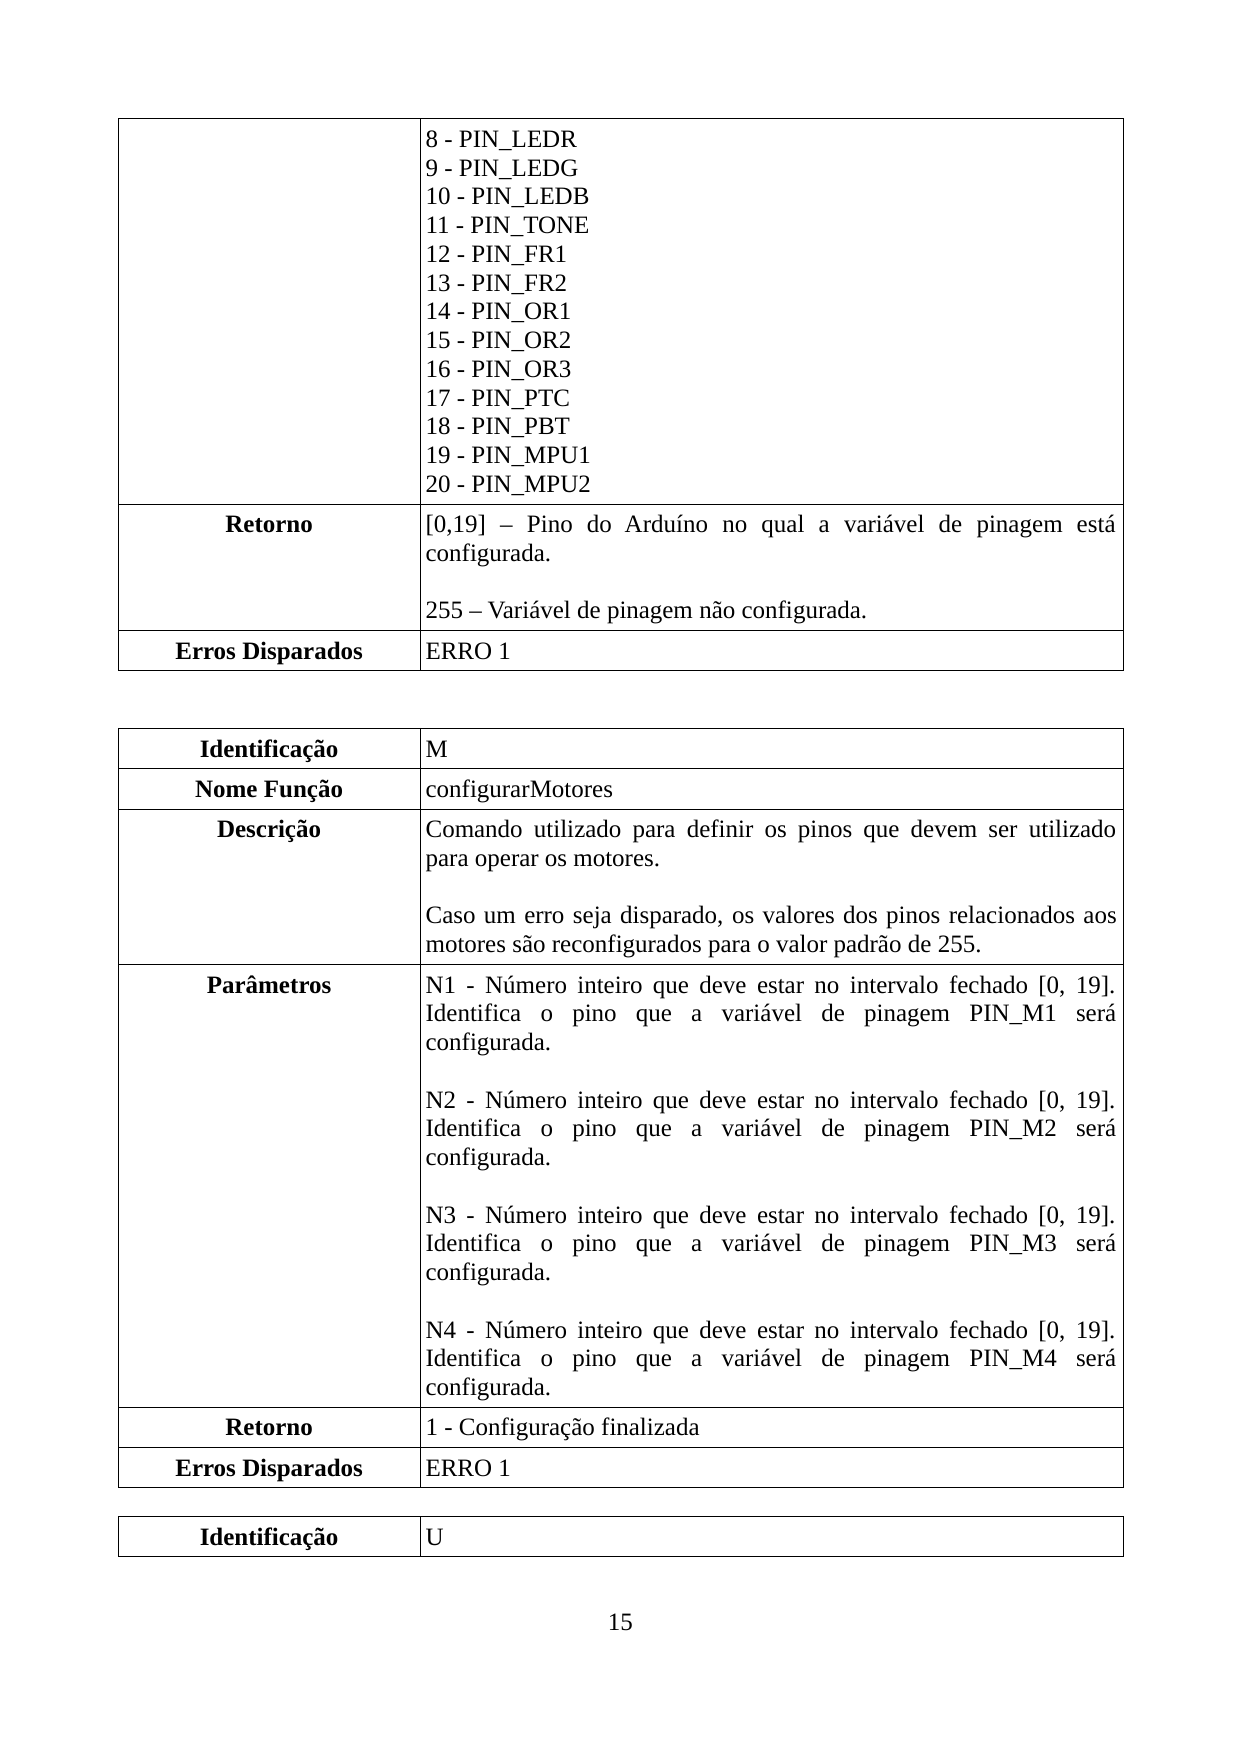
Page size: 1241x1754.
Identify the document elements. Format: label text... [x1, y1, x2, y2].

table_cell 1 - Configuração finalizada [421, 1408, 1123, 1447]
table_cell 8 - PIN_LEDR 9 - PIN_LEDG 10 - PIN_LEDB 11 - PIN_TONE 12 - PIN_FR1 13 - PIN_FR2 14 - PIN_OR1 15 - PIN_OR2 16 - PIN_OR3 17 - PIN_PTC 18 - PIN_PBT 19 - PIN_MPU1 20 - PIN_MPU2 [421, 119, 1123, 503]
table_cell ERRO 1 [421, 631, 1123, 670]
table_header Identificação [119, 729, 420, 768]
table_cell Erros Disparados [119, 631, 420, 670]
table_cell Parâmetros [119, 965, 420, 1407]
table_cell Retorno [119, 1408, 420, 1447]
table_header Identificação [119, 1517, 420, 1556]
table_cell N1 - Número inteiro que deve estar no intervalo fechado [0, 19]. Identifica o pino que a variável de pinagem PIN_M1 será configurada. N2 - Número inteiro que deve estar no intervalo fechado [0, 19]. Identifica o pino que a variável de pinagem PIN_M2 será configurada. N3 - Número inteiro que deve estar no intervalo fechado [0, 19]. Identifica o pino que a variável de pinagem PIN_M3 será configurada. N4 - Número inteiro que deve estar no intervalo fechado [0, 19]. Identifica o pino que a variável de pinagem PIN_M4 será configurada. [421, 965, 1123, 1407]
table_cell [0,19] – Pino do Arduíno no qual a variável de pinagem está configurada. 255 – Variável de pinagem não configurada. [421, 505, 1123, 630]
table_cell Nome Função [119, 769, 420, 808]
table_header M [421, 729, 1123, 768]
table_cell ERRO 1 [421, 1448, 1123, 1487]
table_cell Retorno [119, 505, 420, 630]
table_cell [119, 119, 420, 503]
table_cell configurarMotores [421, 769, 1123, 808]
table_header U [421, 1517, 1123, 1556]
table_cell Erros Disparados [119, 1448, 420, 1487]
table_cell Comando utilizado para definir os pinos que devem ser utilizado para operar os motores. Caso um erro seja disparado, os valores dos pinos relacionados aos motores são reconfigurados para o valor padrão de 255. [421, 810, 1123, 964]
table_cell Descrição [119, 810, 420, 964]
